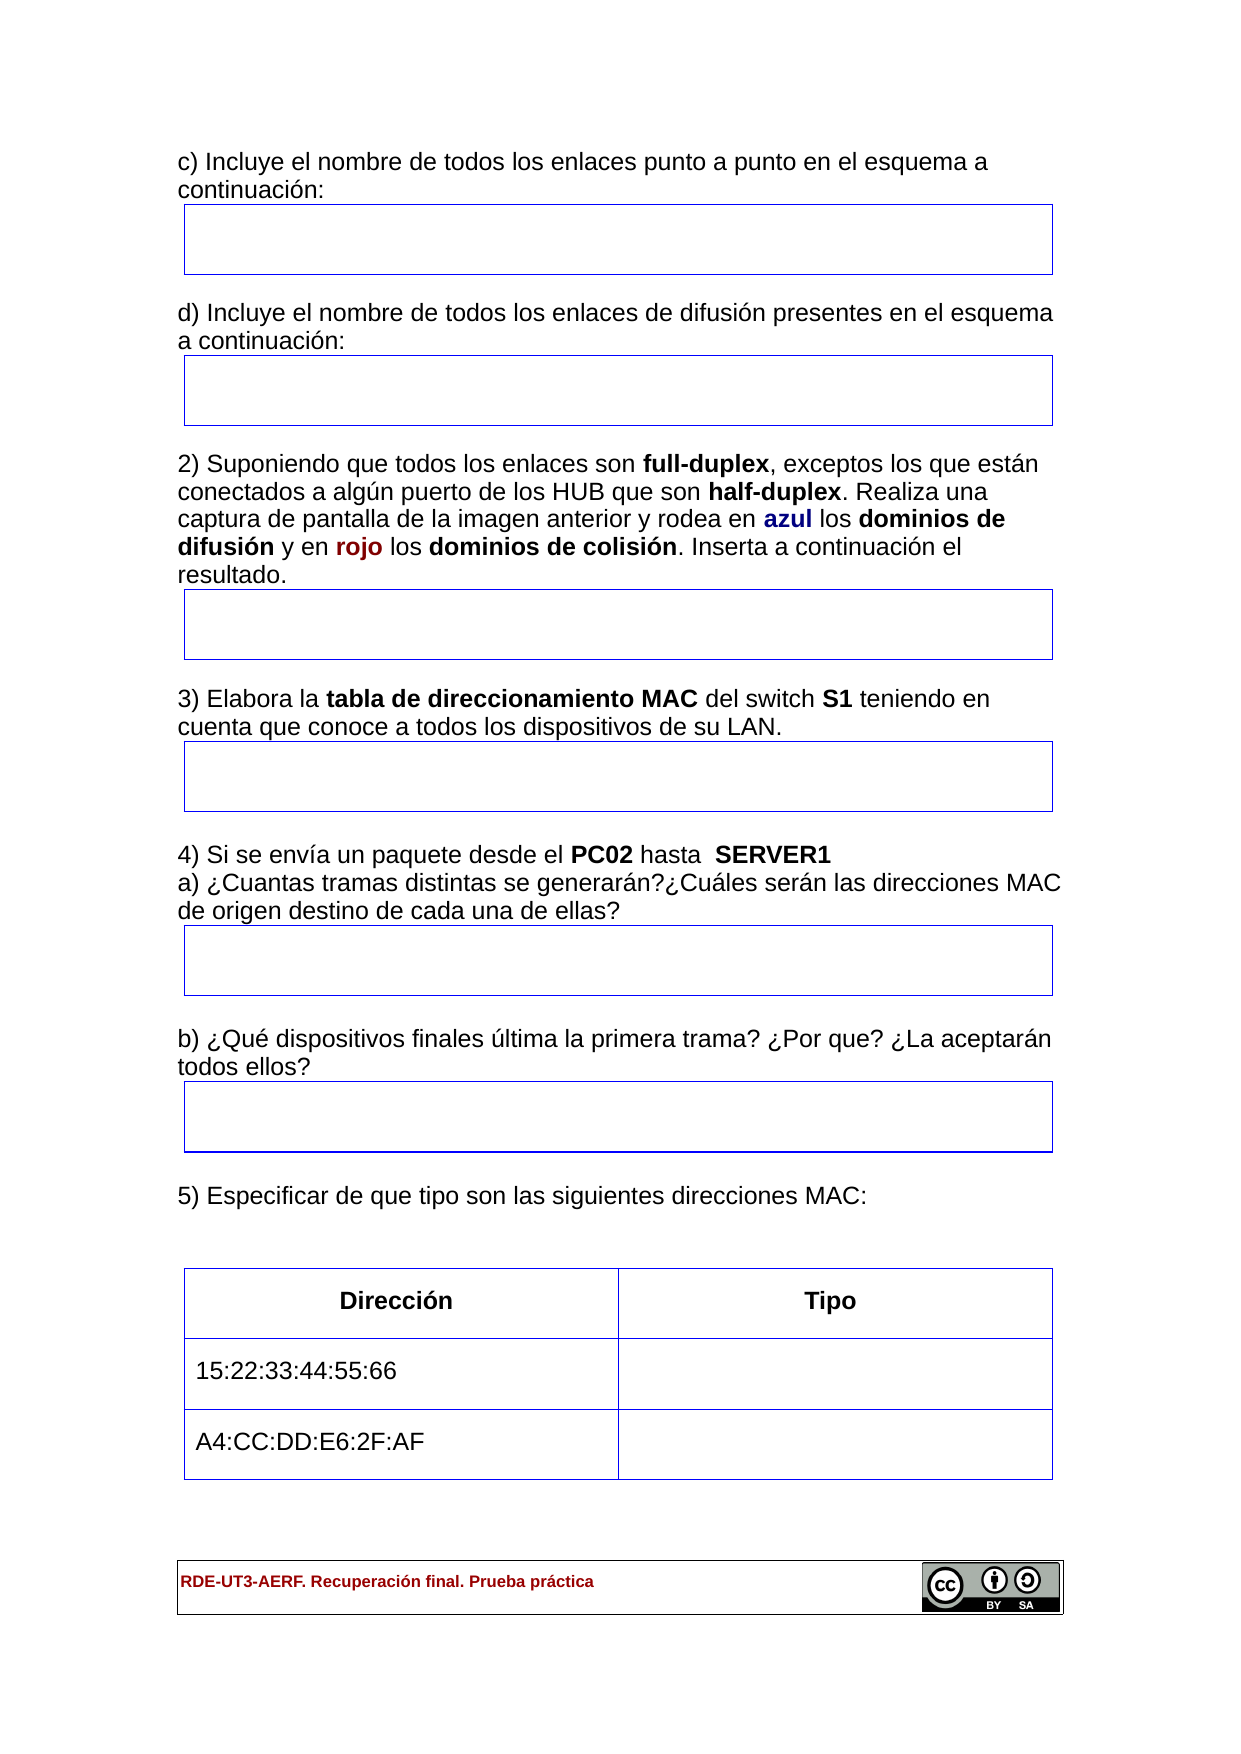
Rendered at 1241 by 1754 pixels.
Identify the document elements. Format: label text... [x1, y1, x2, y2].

table_header Tipo [619, 1269, 1052, 1338]
text b) ¿Qué dispositivos finales última la primera trama? ¿Por que? ¿La aceptarán todos ellos? [177, 1025, 1063, 1081]
table_cell 15:22:33:44:55:66 [185, 1339, 618, 1408]
table_cell [619, 1339, 1052, 1408]
table_cell [619, 1410, 1052, 1479]
table_cell A4:CC:DD:E6:2F:AF [185, 1410, 618, 1479]
text 5) Especificar de que tipo son las siguientes direcciones MAC: [177, 1182, 1063, 1209]
table_header [185, 1082, 1052, 1151]
text 3) Elabora la tabla de direccionamiento MAC del switch S1 teniendo en cuenta que conoce a todos los dispositivos de su LAN. [177, 685, 1063, 741]
text c) Incluye el nombre de todos los enlaces punto a punto en el esquema a continuación: [177, 148, 1063, 203]
table_header [185, 590, 1052, 659]
text a) ¿Cuantas tramas distintas se generarán?¿Cuáles serán las direcciones MAC de origen destino de cada una de ellas? [177, 869, 1063, 925]
table_header [185, 926, 1052, 995]
picture [922, 1562, 1060, 1612]
text 2) Suponiendo que todos los enlaces son full-duplex, exceptos los que están conectados a algún puerto de los HUB que son half-duplex. Realiza una captura de pantalla de la imagen anterior y rodea en azul los dominios de difusión y en rojo los dominios de colisión. Inserta a continuación el resultado. [177, 449, 1063, 589]
table_header Dirección [185, 1269, 618, 1338]
text d) Incluye el nombre de todos los enlaces de difusión presentes en el esquema a continuación: [177, 299, 1063, 355]
text 4) Si se envía un paquete desde el PC02 hasta SERVER1 [177, 841, 1063, 869]
table_header [185, 742, 1052, 811]
table_header [185, 205, 1052, 274]
table_header [185, 356, 1052, 425]
